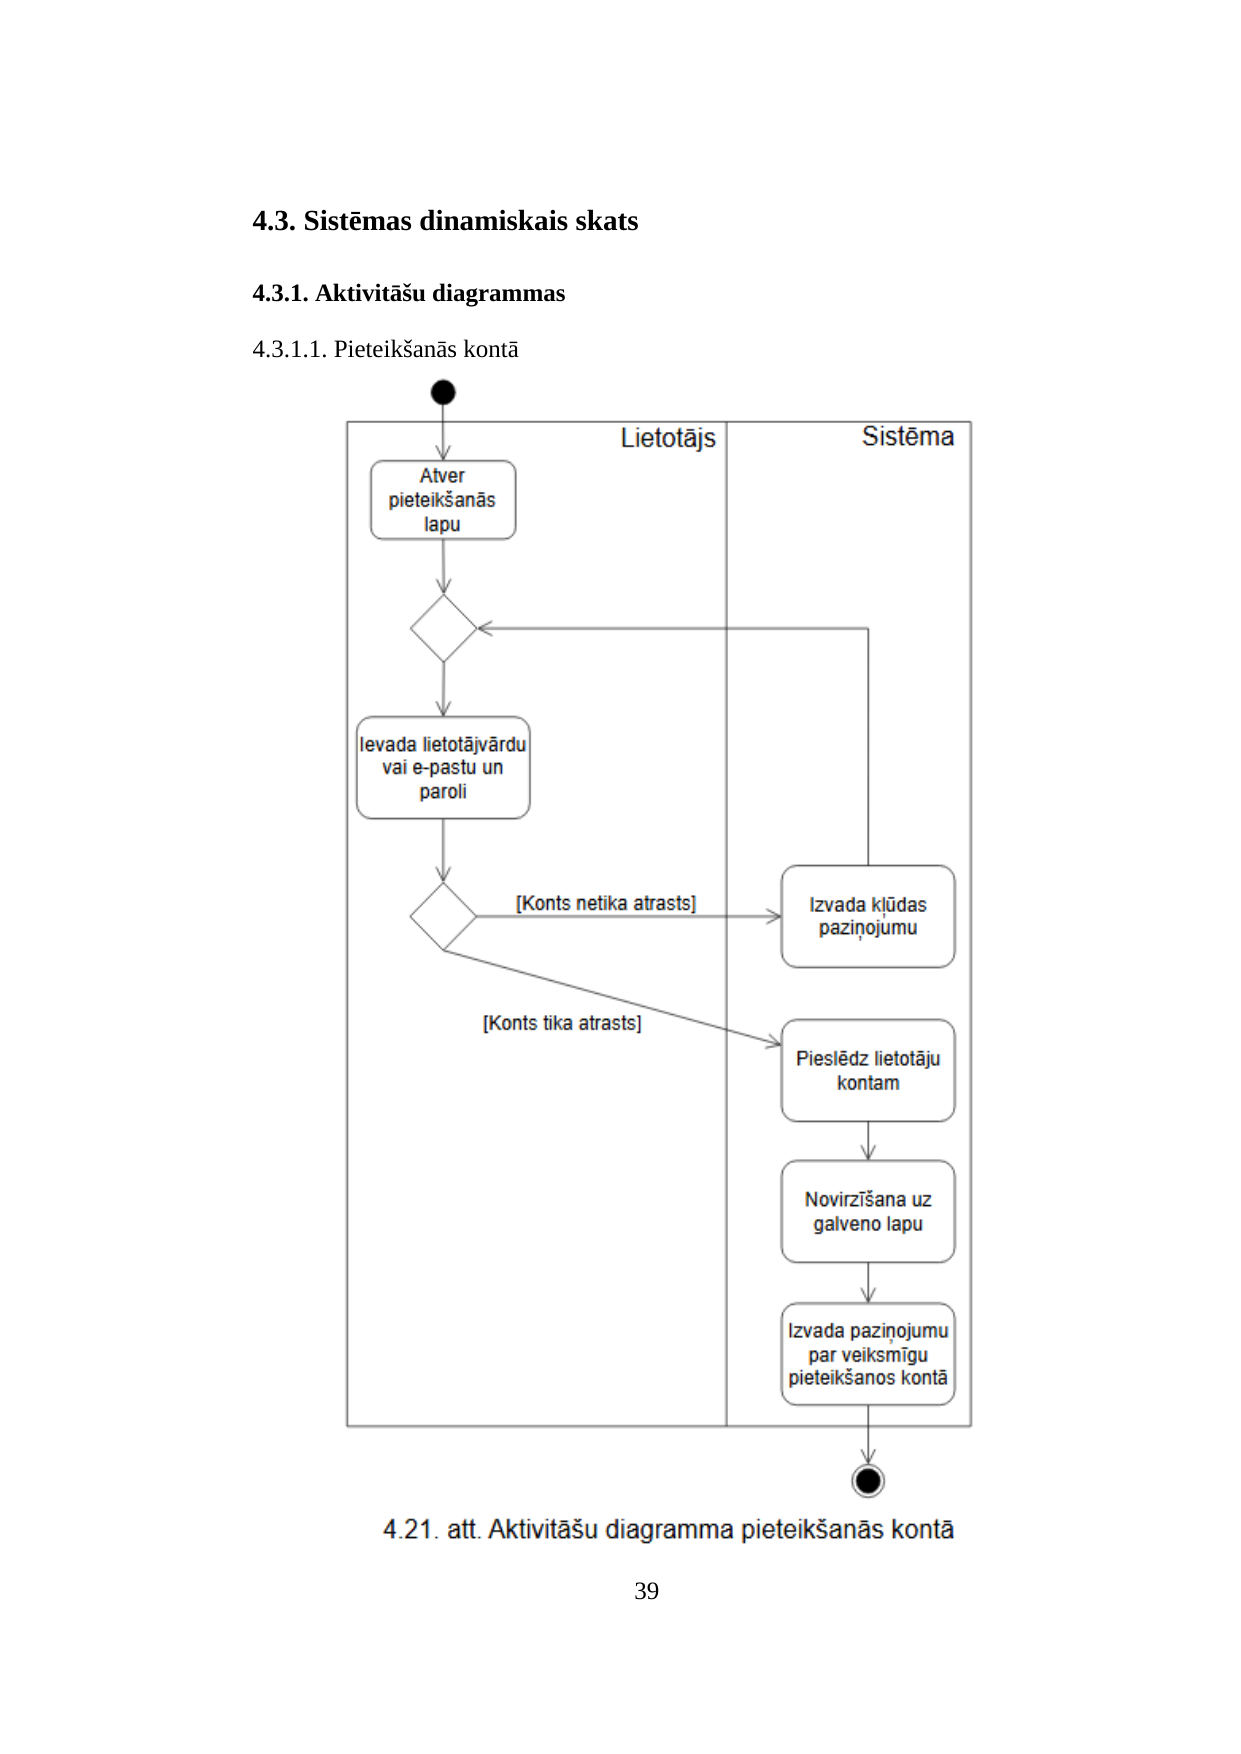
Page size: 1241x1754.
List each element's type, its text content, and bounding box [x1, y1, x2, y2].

subtitle 4.3. Sistēmas dinamiskais skats [252, 203, 1152, 236]
subtitle 4.3.1. Aktivitāšu diagrammas [252, 278, 1152, 307]
picture [339, 377, 990, 1550]
text 4.3.1.1. Pieteikšanās kontā [177, 334, 1152, 363]
